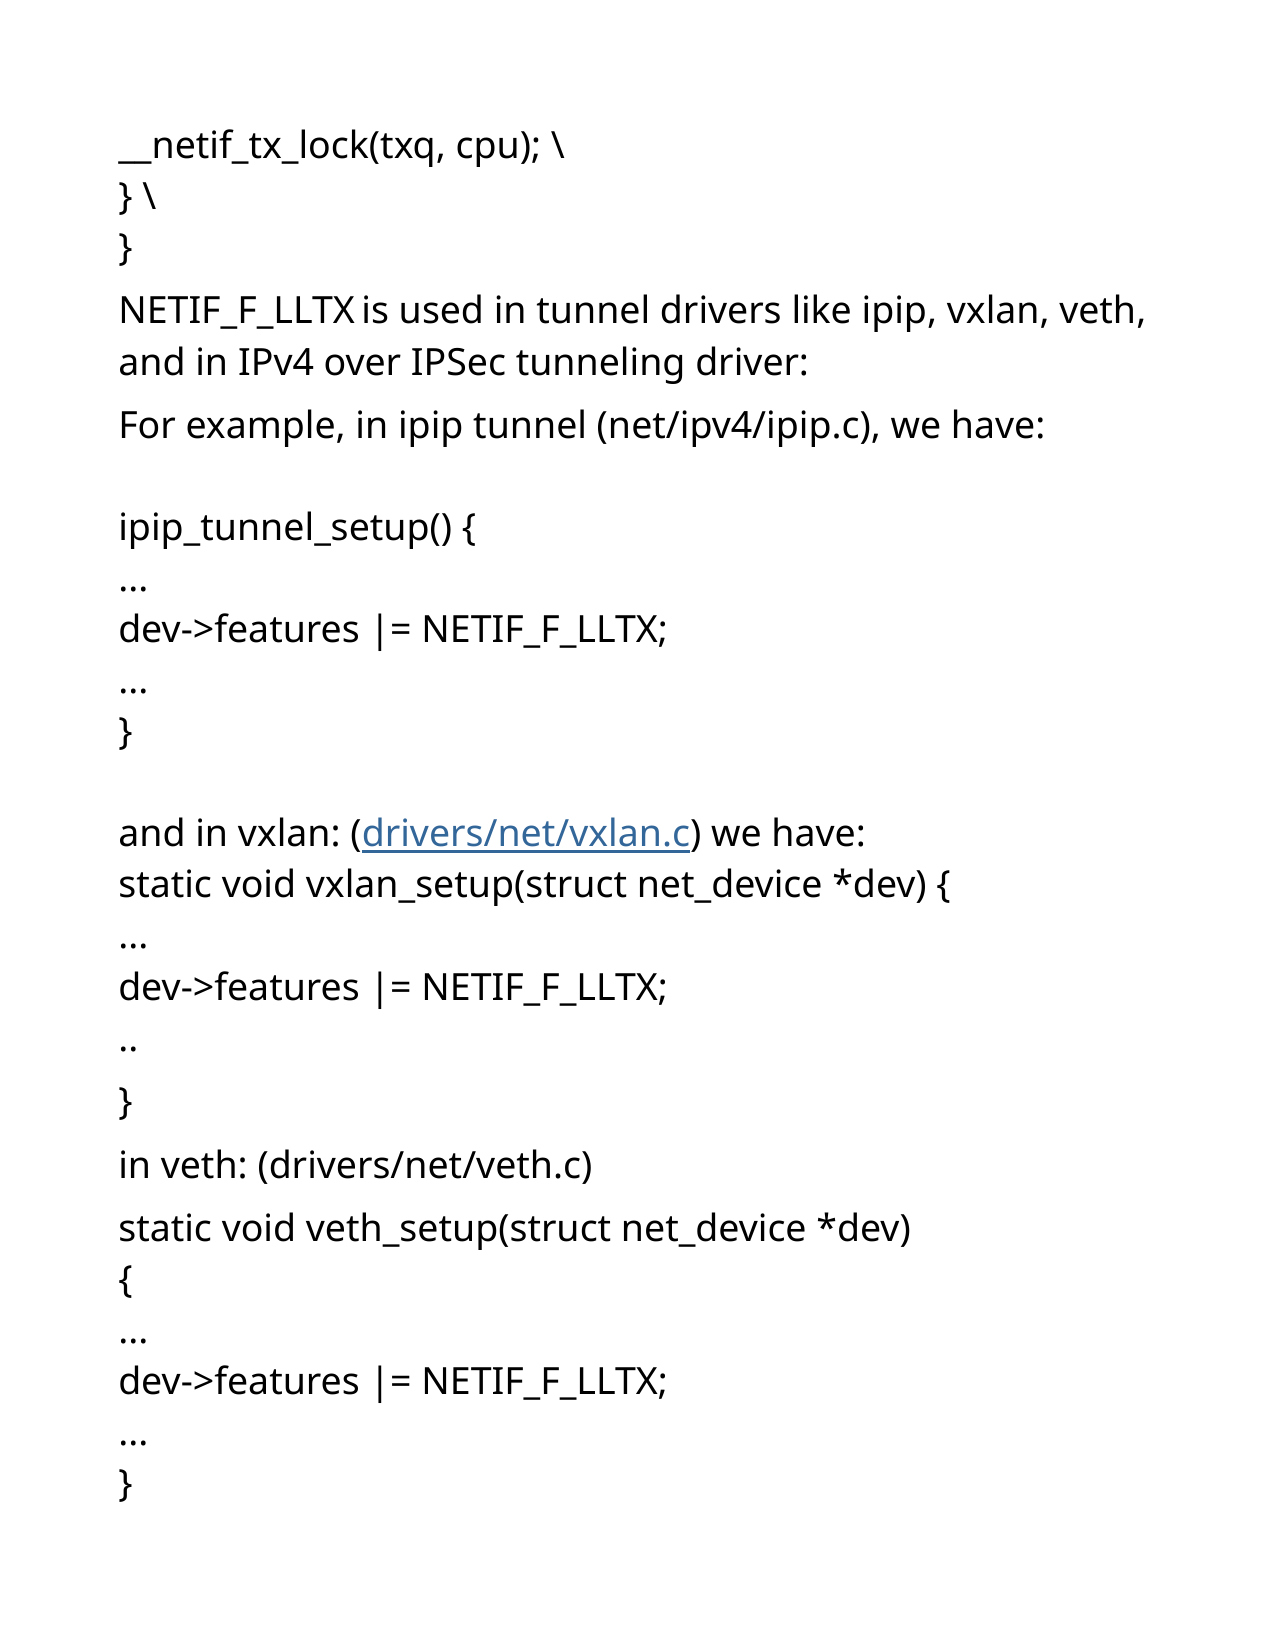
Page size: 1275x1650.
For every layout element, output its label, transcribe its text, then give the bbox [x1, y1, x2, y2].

text } [118, 1074, 1157, 1125]
text For example, in ipip tunnel (net/ipv4/ipip.c), we have: ipip_tunnel_setup() { ... dev->features |= NETIF_F_LLTX; ... } and in vxlan: (drivers/net/vxlan.c) we have: static void vxlan_setup(struct net_device *dev) { ... dev->features |= NETIF_F_LLTX; .. [118, 398, 1157, 1062]
text NETIF_F_LLTX is used in tunnel drivers like ipip, vxlan, veth, and in IPv4 over IPSec tunneling driver: [118, 284, 1157, 386]
text static void veth_setup(struct net_device *dev) { ... dev->features |= NETIF_F_LLTX; ... } [118, 1201, 1157, 1508]
text in veth: (drivers/net/veth.c) [118, 1138, 1157, 1189]
text __netif_tx_lock(txq, cpu); \ } \ } [118, 118, 1157, 271]
